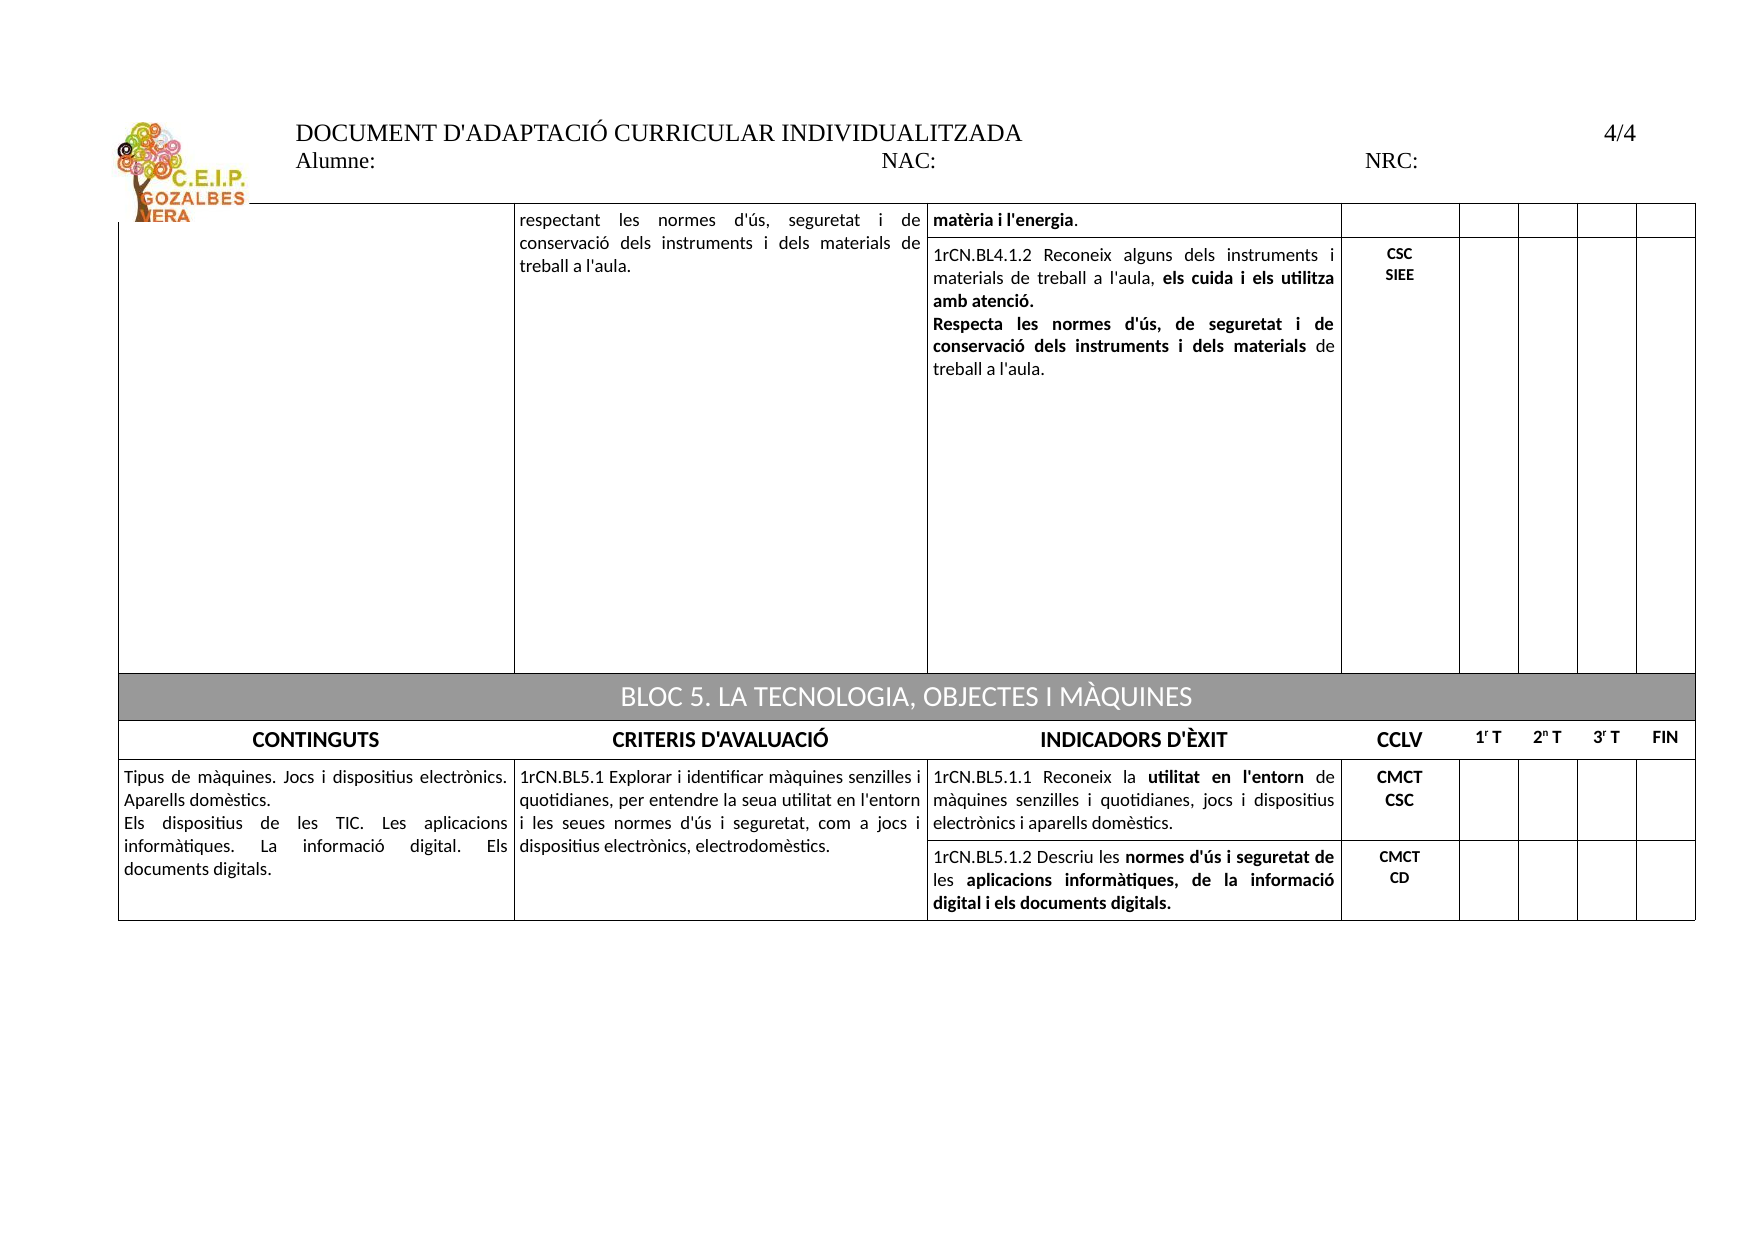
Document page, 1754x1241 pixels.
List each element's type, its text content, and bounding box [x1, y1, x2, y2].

table_cell [1460, 760, 1518, 840]
table_cell CCLV [1341, 721, 1459, 759]
table_cell 1rCN.BL5.1.2 Descriu les normes d'ús i seguretat de les aplicacions informàtiques, de la informació digital i els documents digitals. [928, 841, 1341, 920]
table_cell CMCT CD [1342, 841, 1459, 920]
table_cell [1637, 841, 1695, 920]
table_cell CRITERIS D'AVALUACIÓ [514, 721, 927, 759]
table_cell [1578, 760, 1636, 840]
table_cell [1637, 760, 1695, 840]
table_cell 1r T [1459, 721, 1518, 759]
table_cell 1rCN.BL5.1.1 Reconeix la utilitat en l'entorn de màquines senzilles i quotidianes, jocs i dispositius electrònics i aparells domèstics. [928, 760, 1341, 840]
table_cell [1578, 841, 1636, 920]
table_cell CMCT CSC [1342, 760, 1459, 840]
table_cell INDICADORS D'ÈXIT [927, 721, 1341, 759]
table_cell [1460, 204, 1518, 237]
table_cell [1578, 204, 1636, 237]
table_cell BLOC 5. LA TECNOLOGIA, OBJECTES I MÀQUINES [119, 674, 1695, 720]
table_cell [1519, 204, 1577, 237]
table_cell FIN [1636, 721, 1695, 759]
picture [111, 122, 250, 222]
table_cell CSC SIEE [1342, 238, 1459, 673]
table_cell [119, 204, 514, 673]
table_cell 1rCN.BL5.1 Explorar i identificar màquines senzilles i quotidianes, per entendre la seua utilitat en l'entorn i les seues normes d'ús i seguretat, com a jocs i dispositius electrònics, electrodomèstics. [515, 760, 927, 920]
table_cell Tipus de màquines. Jocs i dispositius electrònics. Aparells domèstics. Els dispositius de les TIC. Les aplicacions informàtiques. La informació digital. Els documents digitals. [119, 760, 514, 920]
table_cell [1637, 238, 1695, 673]
table_cell matèria i l'energia. [928, 204, 1341, 237]
table_cell [1519, 238, 1577, 673]
table_cell respectant les normes d'ús, seguretat i de conservació dels instruments i dels materials de treball a l'aula. [515, 204, 927, 673]
table_cell [1578, 238, 1636, 673]
table_cell 2n T [1518, 721, 1577, 759]
table_cell 3r T [1577, 721, 1636, 759]
table_cell 1rCN.BL4.1.2 Reconeix alguns dels instruments i materials de treball a l'aula, els cuida i els utilitza amb atenció. Respecta les normes d'ús, de seguretat i de conservació dels instruments i dels materials de treball a l'aula. [928, 238, 1341, 673]
table_cell [1519, 760, 1577, 840]
table_cell [1342, 204, 1459, 237]
table_cell CONTINGUTS [119, 721, 514, 759]
table_cell [1460, 841, 1518, 920]
table_cell [1637, 204, 1695, 237]
table_cell [1460, 238, 1518, 673]
table_cell [1519, 841, 1577, 920]
